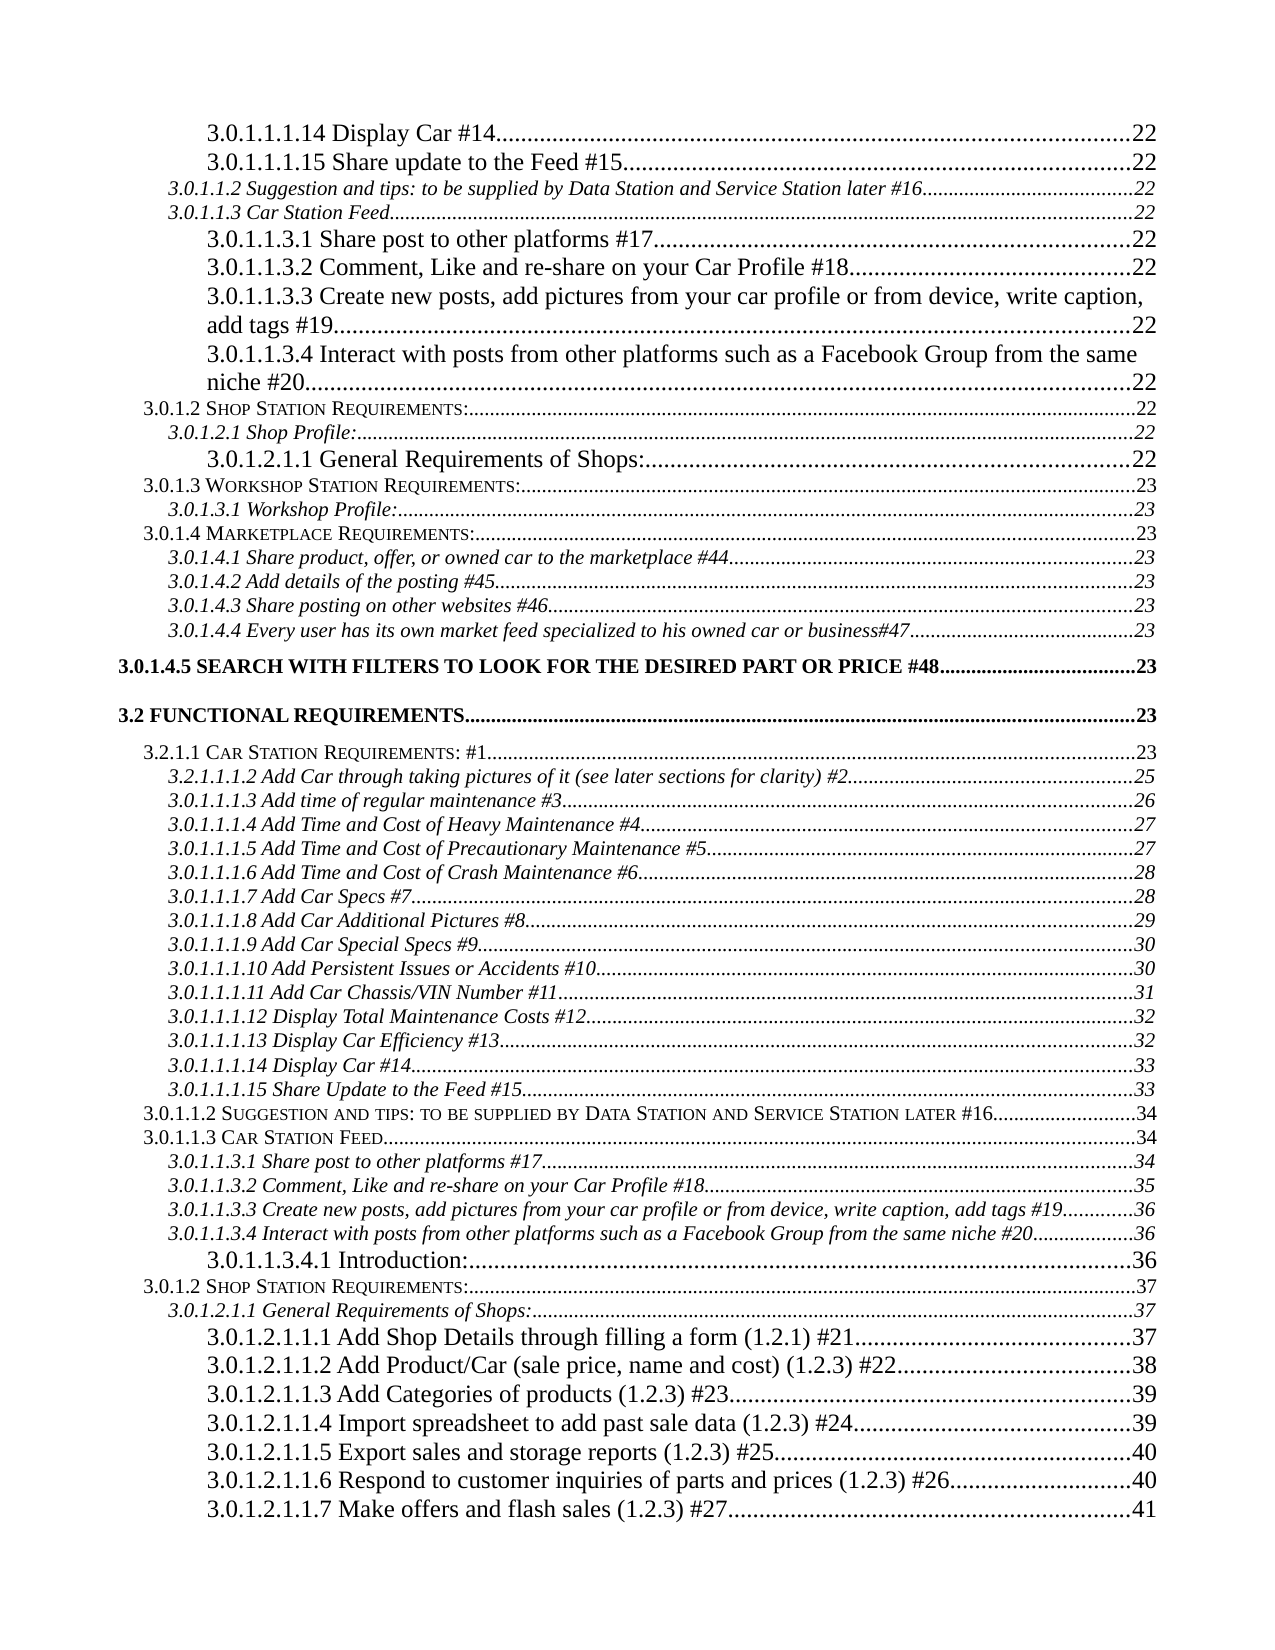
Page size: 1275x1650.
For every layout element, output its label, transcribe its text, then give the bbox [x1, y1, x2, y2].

text 3.0.1.1.1.11 Add Car Chassis/VIN Number #11 31 [168, 980, 1157, 1004]
text 3.0.1.1.3.2 Comment, Like and re-share on your Car Profile #18 22 [207, 252, 1157, 281]
text 3.0.1.2.1.1.3 Add Categories of products (1.2.3) #23 39 [207, 1379, 1157, 1408]
text 3.0.1.1.3.1 Share post to other platforms #17 34 [168, 1149, 1157, 1173]
text 3.0.1.1.1.10 Add Persistent Issues or Accidents #10 30 [168, 956, 1157, 980]
text 3.0.1.2 Shop Station Requirements: 37 [143, 1274, 1157, 1298]
text 3.0.1.1.1.14 Display Car #14 33 [168, 1052, 1157, 1077]
text 3.0.1.1.3.3 Create new posts, add pictures from your car profile or from device, write caption, add tags #19 36 [168, 1197, 1157, 1221]
text 3.0.1.4.3 Share posting on other websites #46 23 [168, 593, 1157, 617]
text 3.0.1.4.2 Add details of the posting #45 23 [168, 569, 1157, 593]
text 3.0.1.2.1.1 General Requirements of Shops: 37 [168, 1298, 1157, 1322]
text 3.0.1.1.1.3 Add time of regular maintenance #3 26 [168, 788, 1157, 812]
text 3.0.1.2.1.1.2 Add Product/Car (sale price, name and cost) (1.2.3) #22 38 [207, 1351, 1157, 1379]
text 3.0.1.1.1.5 Add Time and Cost of Precautionary Maintenance #5 27 [168, 836, 1157, 860]
text 3.0.1.1.1.12 Display Total Maintenance Costs #12 32 [168, 1004, 1157, 1028]
text 3.0.1.2.1 Shop Profile: 22 [168, 420, 1157, 444]
text 3.0.1.1.2 Suggestion and tips: to be supplied by Data Station and Service Station later #16 34 [143, 1101, 1157, 1125]
text 3.0.1.2.1.1.6 Respond to customer inquiries of parts and prices (1.2.3) #26 40 [207, 1466, 1157, 1494]
text 3.2 Functional Requirements 23 [118, 703, 1157, 727]
text 3.0.1.2.1.1 General Requirements of Shops: 22 [207, 444, 1157, 473]
text 3.0.1.1.1.6 Add Time and Cost of Crash Maintenance #6 28 [168, 860, 1157, 884]
text 3.0.1.4 Marketplace Requirements: 23 [143, 521, 1157, 545]
text 3.0.1.2.1.1.5 Export sales and storage reports (1.2.3) #25 40 [207, 1437, 1157, 1466]
text 3.0.1.4.4 Every user has its own market feed specialized to his owned car or business#47 23 [168, 617, 1157, 642]
text 3.2.1.1 Car Station Requirements: #1 23 [143, 740, 1157, 764]
text 3.0.1.1.3.4 Interact with posts from other platforms such as a Facebook Group from the same niche #20 36 [168, 1221, 1157, 1245]
text 3.0.1.2 Shop Station Requirements: 22 [143, 396, 1157, 420]
text 3.0.1.1.3.1 Share post to other platforms #17 22 [207, 224, 1157, 252]
text 3.0.1.1.3.3 Create new posts, add pictures from your car profile or from device, write caption, add tags #19 22 [207, 281, 1157, 339]
text 3.0.1.1.3.2 Comment, Like and re-share on your Car Profile #18 35 [168, 1173, 1157, 1197]
text 3.0.1.4.5 Search with filters to look for the desired part or price #48 23 [118, 654, 1157, 678]
text 3.0.1.1.3 Car Station Feed 34 [143, 1125, 1157, 1149]
text 3.0.1.3.1 Workshop Profile: 23 [168, 497, 1157, 521]
text 3.0.1.2.1.1.1 Add Shop Details through filling a form (1.2.1) #21 37 [207, 1322, 1157, 1351]
text 3.2.1.1.1.2 Add Car through taking pictures of it (see later sections for clarity) #2 25 [168, 764, 1157, 788]
text 3.0.1.2.1.1.4 Import spreadsheet to add past sale data (1.2.3) #24 39 [207, 1408, 1157, 1437]
text 3.0.1.1.1.8 Add Car Additional Pictures #8 29 [168, 908, 1157, 932]
text 3.0.1.1.1.4 Add Time and Cost of Heavy Maintenance #4 27 [168, 812, 1157, 836]
text 3.0.1.3 Workshop Station Requirements: 23 [143, 473, 1157, 497]
text 3.0.1.1.3.4 Interact with posts from other platforms such as a Facebook Group from the same niche #20 22 [207, 339, 1157, 396]
text 3.0.1.4.1 Share product, offer, or owned car to the marketplace #44 23 [168, 545, 1157, 569]
text 3.0.1.1.3 Car Station Feed 22 [168, 200, 1157, 224]
text 3.0.1.1.1.15 Share Update to the Feed #15 33 [168, 1077, 1157, 1101]
text 3.0.1.1.1.7 Add Car Specs #7 28 [168, 884, 1157, 908]
text 3.0.1.1.2 Suggestion and tips: to be supplied by Data Station and Service Station later #16 22 [168, 176, 1157, 200]
text 3.0.1.1.3.4.1 Introduction: 36 [207, 1245, 1157, 1274]
text 3.0.1.1.1.13 Display Car Efficiency #13 32 [168, 1028, 1157, 1052]
text 3.0.1.2.1.1.7 Make offers and flash sales (1.2.3) #27 41 [207, 1494, 1157, 1523]
text 3.0.1.1.1.15 Share update to the Feed #15 22 [207, 147, 1157, 176]
text 3.0.1.1.1.9 Add Car Special Specs #9 30 [168, 932, 1157, 956]
text 3.0.1.1.1.14 Display Car #14 22 [207, 118, 1157, 147]
